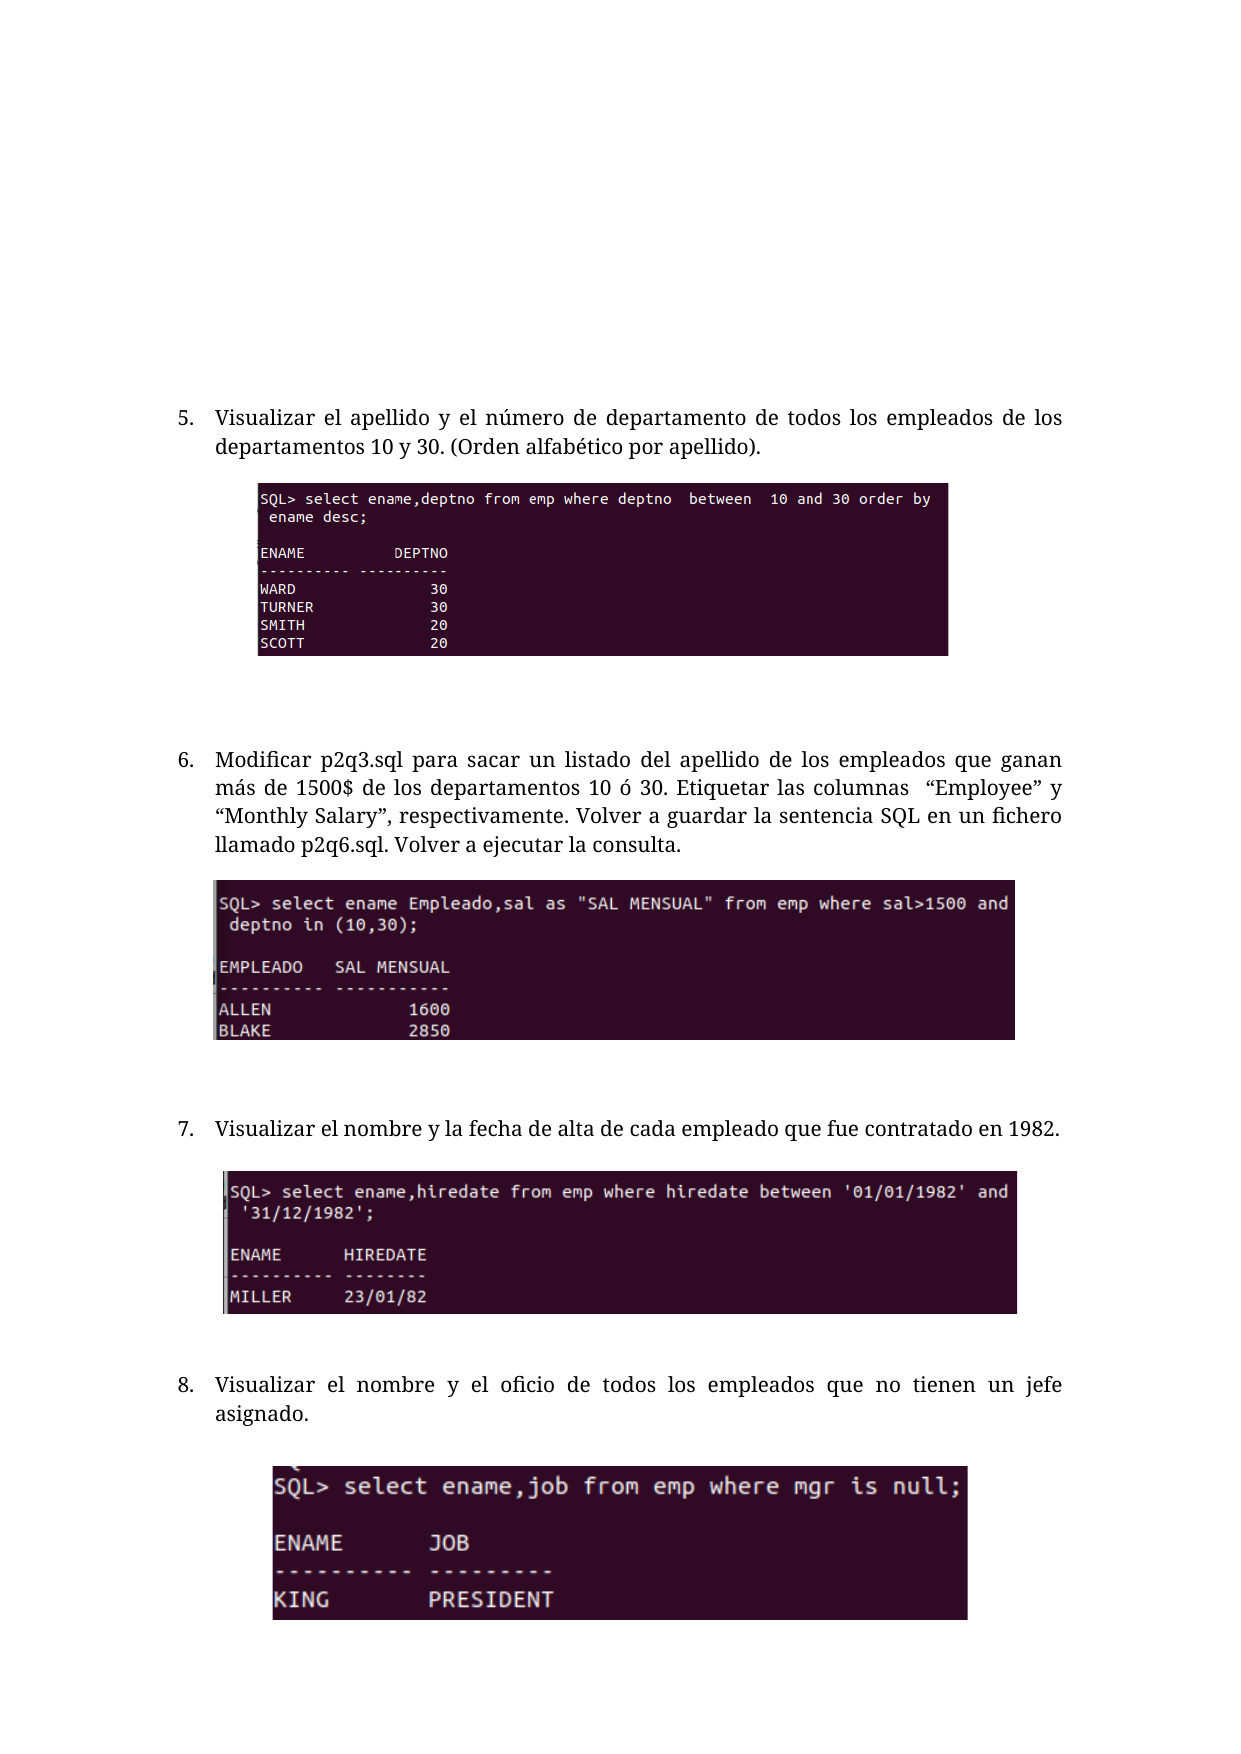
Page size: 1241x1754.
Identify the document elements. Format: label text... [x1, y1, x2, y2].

picture [213, 880, 1015, 1040]
list Visualizar el nombre y el oficio de todos los empleados que no tienen un jefe asignado. [177, 1370, 1063, 1427]
list Visualizar el nombre y la fecha de alta de cada empleado que fue contratado en 1982. [177, 1114, 1063, 1143]
list Modificar p2q3.sql para sacar un listado del apellido de los empleados que ganan más de 1500$ de los departamentos 10 ó 30. Etiquetar las columnas “Employee” y “Monthly Salary”, respectivamente. Volver a guardar la sentencia SQL en un fichero llamado p2q6.sql. Volver a ejecutar la consulta. [177, 745, 1063, 858]
picture [223, 1171, 1018, 1314]
picture [272, 1466, 968, 1620]
picture [257, 483, 949, 656]
list Visualizar el apellido y el número de departamento de todos los empleados de los departamentos 10 y 30. (Orden alfabético por apellido). [177, 403, 1063, 460]
